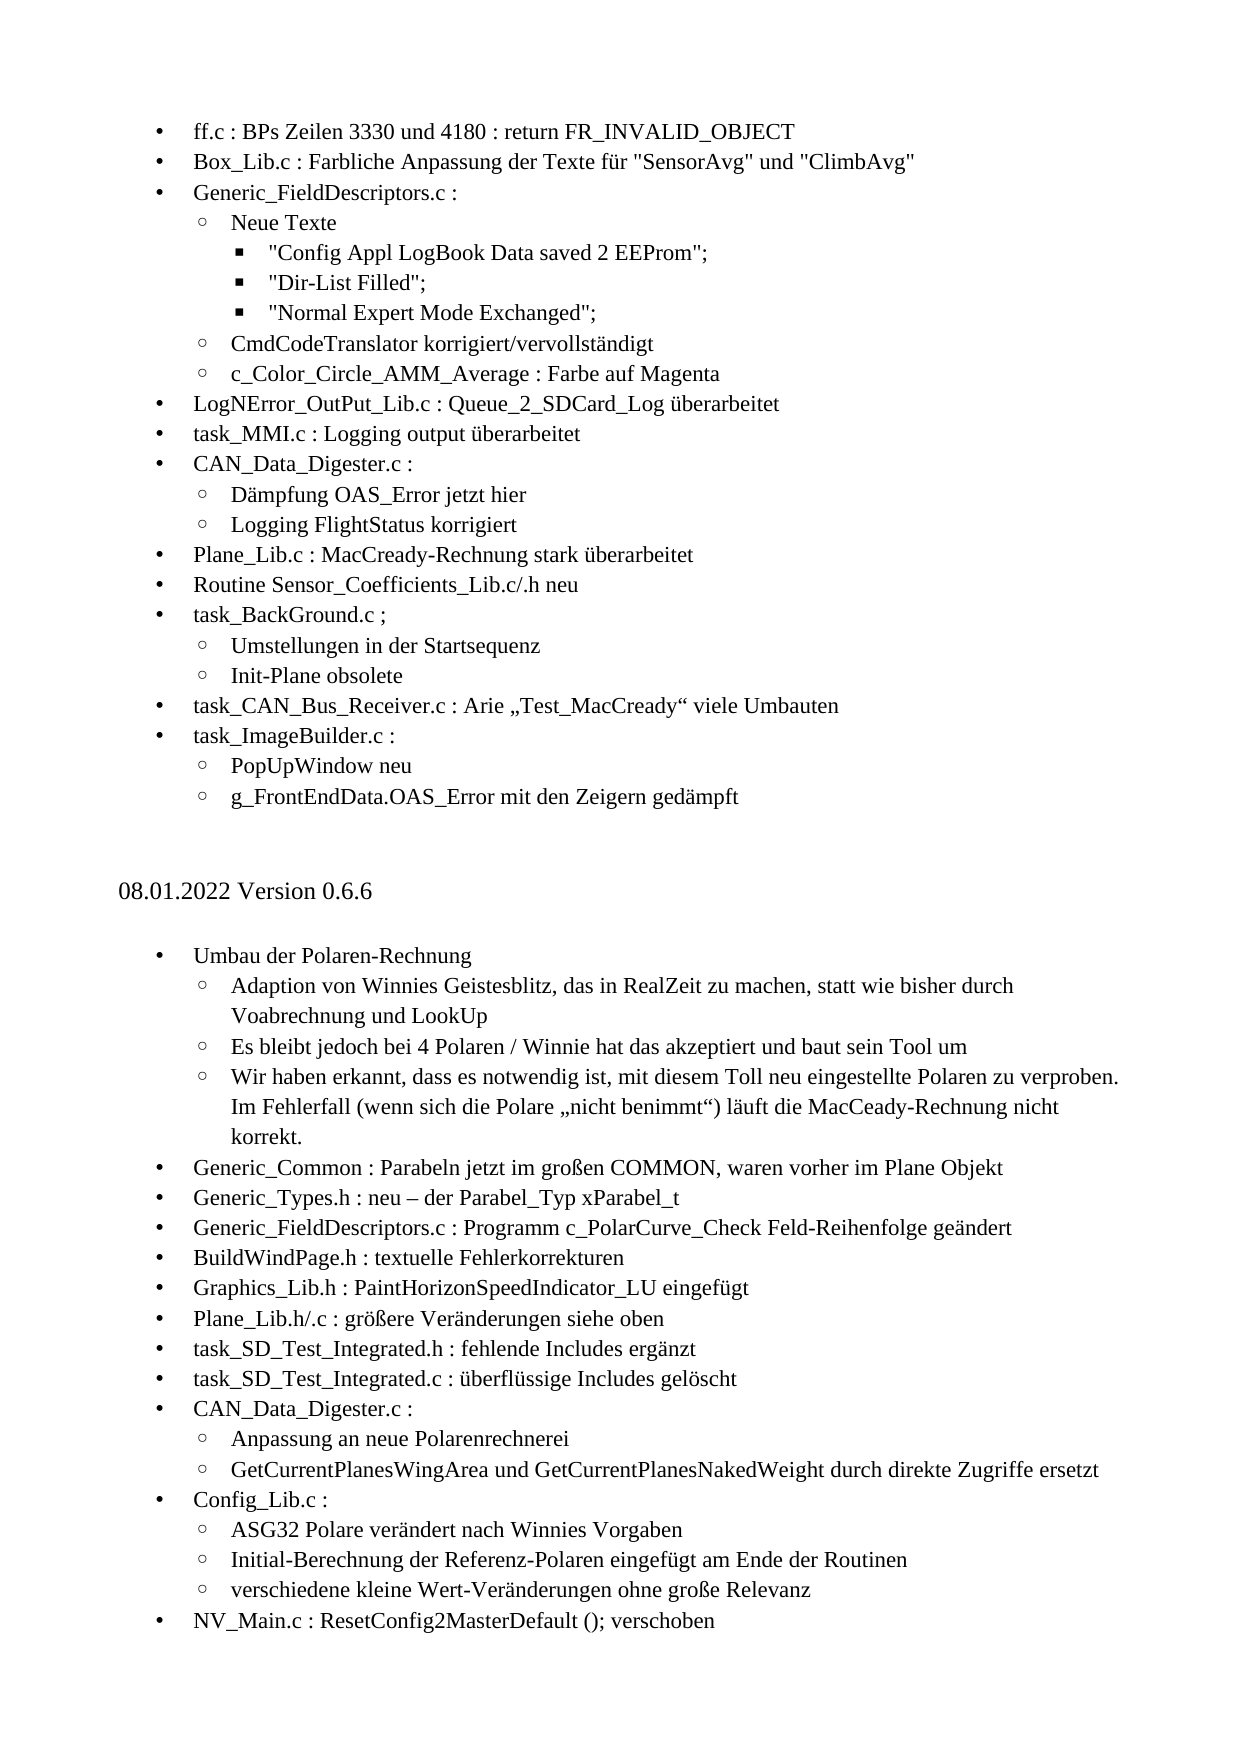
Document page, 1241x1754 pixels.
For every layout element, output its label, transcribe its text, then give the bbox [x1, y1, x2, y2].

list Umbau der Polaren-Rechnung [156, 942, 1122, 968]
list Generic_Common : Parabeln jetzt im großen COMMON, waren vorher im Plane Objekt [156, 1154, 1122, 1180]
list Es bleibt jedoch bei 4 Polaren / Winnie hat das akzeptiert und baut sein Tool um [193, 1033, 1122, 1059]
list PopUpWindow neu [193, 752, 1122, 779]
list "Dir-List Filled"; [231, 269, 1122, 296]
list CmdCodeTranslator korrigiert/vervollständigt [193, 329, 1122, 356]
list ff.c : BPs Zeilen 3330 und 4180 : return FR_INVALID_OBJECT [156, 118, 1122, 144]
text 08.01.2022 Version 0.6.6 [118, 876, 1122, 905]
list Dämpfung OAS_Error jetzt hier [193, 481, 1122, 507]
list Umstellungen in der Startsequenz [193, 632, 1122, 658]
list NV_Main.c : ResetConfig2MasterDefault (); verschoben [156, 1607, 1122, 1633]
list Wir haben erkannt, dass es notwendig ist, mit diesem Toll neu eingestellte Polaren zu verproben. Im Fehlerfall (wenn sich die Polare „nicht benimmt“) läuft die MacCeady-Rechnung nicht korrekt. [193, 1063, 1122, 1150]
list task_MMI.c : Logging output überarbeitet [156, 420, 1122, 447]
list c_Color_Circle_AMM_Average : Farbe auf Magenta [193, 360, 1122, 386]
list BuildWindPage.h : textuelle Fehlerkorrekturen [156, 1244, 1122, 1271]
list GetCurrentPlanesWingArea und GetCurrentPlanesNakedWeight durch direkte Zugriffe ersetzt [193, 1456, 1122, 1482]
list task_CAN_Bus_Receiver.c : Arie „Test_MacCready“ viele Umbauten [156, 692, 1122, 718]
list task_SD_Test_Integrated.h : fehlende Includes ergänzt [156, 1335, 1122, 1361]
list Generic_Types.h : neu – der Parabel_Typ xParabel_t [156, 1184, 1122, 1210]
list LogNError_OutPut_Lib.c : Queue_2_SDCard_Log überarbeitet [156, 390, 1122, 416]
list Initial-Berechnung der Referenz-Polaren eingefügt am Ende der Routinen [193, 1546, 1122, 1573]
list Init-Plane obsolete [193, 662, 1122, 688]
list task_BackGround.c ; [156, 601, 1122, 628]
list "Normal Expert Mode Exchanged"; [231, 299, 1122, 326]
list "Config Appl LogBook Data saved 2 EEProm"; [231, 239, 1122, 265]
list Config_Lib.c : [156, 1486, 1122, 1512]
list Routine Sensor_Coefficients_Lib.c/.h neu [156, 571, 1122, 598]
list Plane_Lib.c : MacCready-Rechnung stark überarbeitet [156, 541, 1122, 567]
list Generic_FieldDescriptors.c : Programm c_PolarCurve_Check Feld-Reihenfolge geändert [156, 1214, 1122, 1240]
list Neue Texte [193, 209, 1122, 235]
list CAN_Data_Digester.c : [156, 450, 1122, 477]
list Plane_Lib.h/.c : größere Veränderungen siehe oben [156, 1305, 1122, 1331]
list Adaption von Winnies Geistesblitz, das in RealZeit zu machen, statt wie bisher durch Voabrechnung und LookUp [193, 972, 1122, 1029]
list Logging FlightStatus korrigiert [193, 511, 1122, 537]
list ASG32 Polare verändert nach Winnies Vorgaben [193, 1516, 1122, 1542]
list verschiedene kleine Wert-Veränderungen ohne große Relevanz [193, 1577, 1122, 1603]
list Anpassung an neue Polarenrechnerei [193, 1426, 1122, 1452]
list CAN_Data_Digester.c : [156, 1395, 1122, 1422]
list Box_Lib.c : Farbliche Anpassung der Texte für "SensorAvg" und "ClimbAvg" [156, 148, 1122, 175]
list task_ImageBuilder.c : [156, 722, 1122, 749]
list task_SD_Test_Integrated.c : überflüssige Includes gelöscht [156, 1365, 1122, 1391]
list Graphics_Lib.h : PaintHorizonSpeedIndicator_LU eingefügt [156, 1274, 1122, 1301]
list g_FrontEndData.OAS_Error mit den Zeigern gedämpft [193, 783, 1122, 809]
list Generic_FieldDescriptors.c : [156, 178, 1122, 205]
